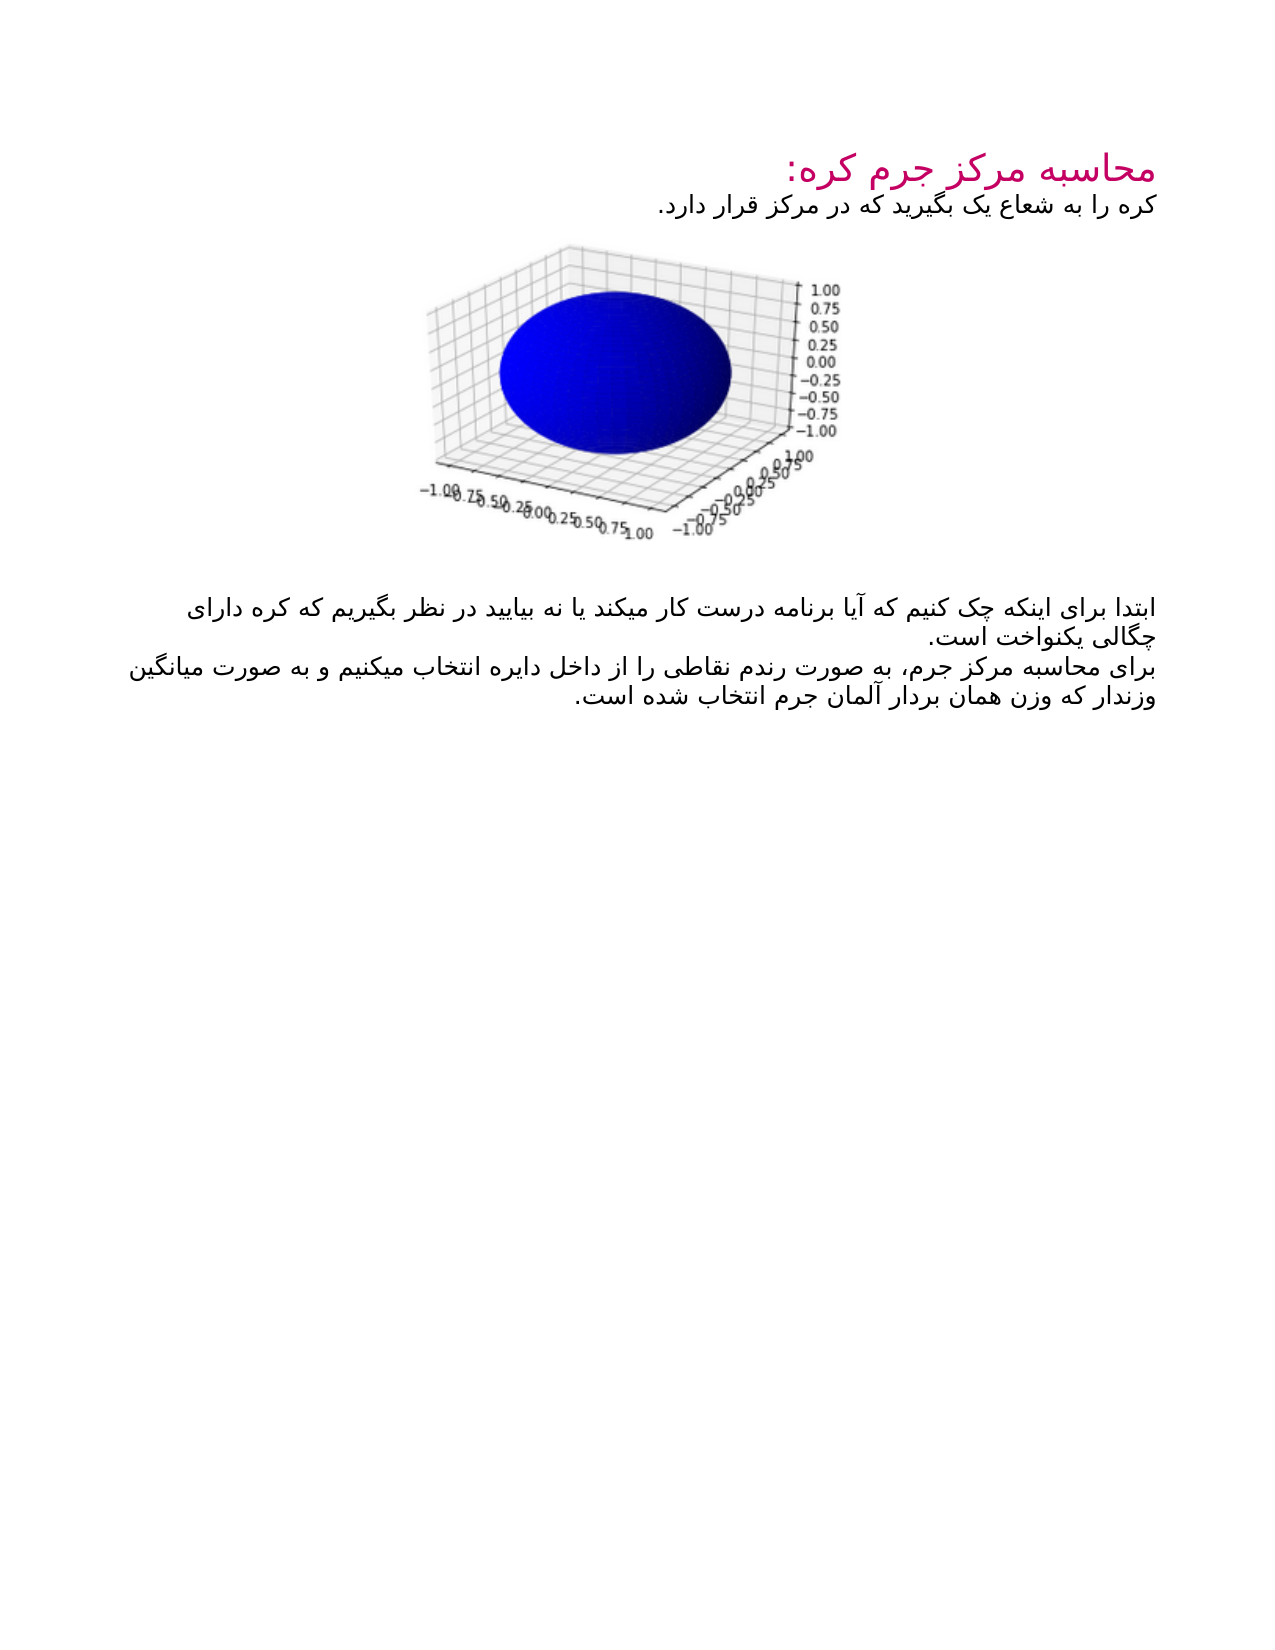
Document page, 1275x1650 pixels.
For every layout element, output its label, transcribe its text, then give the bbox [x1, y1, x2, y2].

picture [361, 219, 914, 558]
text کره را به شعاع یک بگیرید که در مرکز قرار دارد. [118, 191, 1157, 220]
text برای محاسبه مرکز جرم، به صورت رندم نقاطی را از داخل دایره انتخاب میکنیم و به صورت میانگین وزندار که وزن همان بردار آلمان جرم انتخاب شده است. [118, 652, 1157, 710]
text محاسبه مرکز جرم کره: [118, 147, 1157, 191]
text ابتدا برای اینکه چک کنیم که آیا برنامه درست کار میکند یا نه بیایید در نظر بگیریم که کره دارای چگالی یکنواخت است. [118, 593, 1157, 652]
